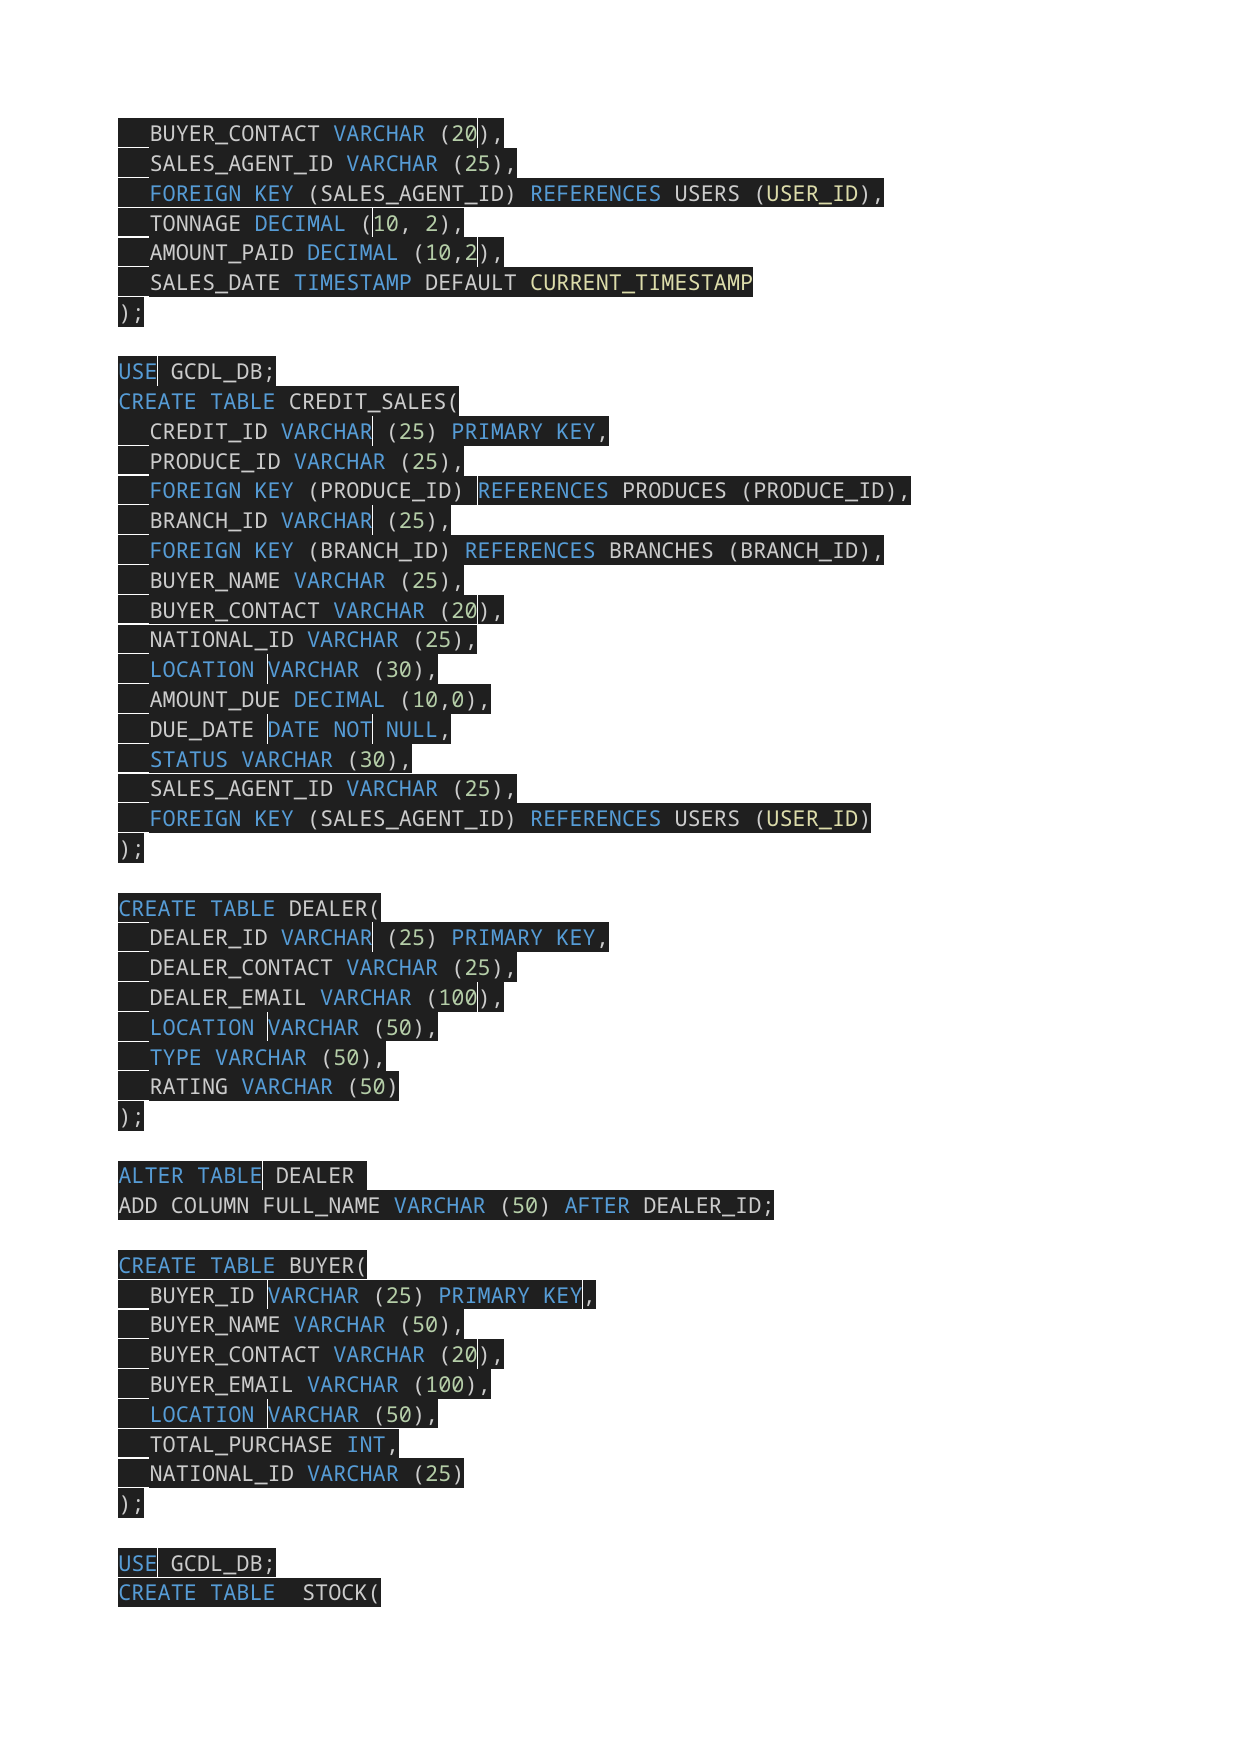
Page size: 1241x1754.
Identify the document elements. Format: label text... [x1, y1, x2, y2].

text PRODUCE_ID VARCHAR (25), [118, 446, 1122, 476]
text DUE_DATE DATE NOT NULL, [118, 714, 1122, 744]
text DEALER_ID VARCHAR (25) PRIMARY KEY, [118, 922, 1122, 952]
text SALES_AGENT_ID VARCHAR (25), [118, 148, 1122, 178]
text FOREIGN KEY (BRANCH_ID) REFERENCES BRANCHES (BRANCH_ID), [118, 535, 1122, 565]
text USE GCDL_DB; [118, 356, 1122, 386]
text DEALER_CONTACT VARCHAR (25), [118, 952, 1122, 982]
text BUYER_NAME VARCHAR (50), [118, 1309, 1122, 1339]
text CREATE TABLE BUYER( [118, 1250, 1122, 1279]
text ); [118, 1488, 1122, 1518]
text SALES_DATE TIMESTAMP DEFAULT CURRENT_TIMESTAMP [118, 267, 1122, 297]
text ADD COLUMN FULL_NAME VARCHAR (50) AFTER DEALER_ID; [118, 1190, 1122, 1220]
text BUYER_CONTACT VARCHAR (20), [118, 595, 1122, 624]
text FOREIGN KEY (PRODUCE_ID) REFERENCES PRODUCES (PRODUCE_ID), [118, 476, 1122, 505]
text AMOUNT_PAID DECIMAL (10,2), [118, 237, 1122, 267]
text TOTAL_PURCHASE INT, [118, 1428, 1122, 1458]
text FOREIGN KEY (SALES_AGENT_ID) REFERENCES USERS (USER_ID), [118, 178, 1122, 207]
text BUYER_CONTACT VARCHAR (20), [118, 118, 1122, 148]
text ); [118, 833, 1122, 863]
text AMOUNT_DUE DECIMAL (10,0), [118, 684, 1122, 714]
text FOREIGN KEY (SALES_AGENT_ID) REFERENCES USERS (USER_ID) [118, 803, 1122, 833]
text BUYER_CONTACT VARCHAR (20), [118, 1339, 1122, 1369]
text CREATE TABLE DEALER( [118, 892, 1122, 922]
text BUYER_ID VARCHAR (25) PRIMARY KEY, [118, 1279, 1122, 1309]
text BRANCH_ID VARCHAR (25), [118, 505, 1122, 535]
text NATIONAL_ID VARCHAR (25) [118, 1458, 1122, 1488]
text ); [118, 297, 1122, 327]
text LOCATION VARCHAR (50), [118, 1012, 1122, 1041]
text ALTER TABLE DEALER [118, 1161, 1122, 1190]
text TYPE VARCHAR (50), [118, 1041, 1122, 1071]
text BUYER_EMAIL VARCHAR (100), [118, 1369, 1122, 1399]
text BUYER_NAME VARCHAR (25), [118, 565, 1122, 595]
text LOCATION VARCHAR (30), [118, 654, 1122, 684]
text RATING VARCHAR (50) [118, 1071, 1122, 1101]
text STATUS VARCHAR (30), [118, 744, 1122, 773]
text CREATE TABLE CREDIT_SALES( [118, 386, 1122, 416]
text USE GCDL_DB; [118, 1548, 1122, 1577]
text LOCATION VARCHAR (50), [118, 1399, 1122, 1428]
text CREATE TABLE STOCK( [118, 1577, 1122, 1607]
text ); [118, 1101, 1122, 1131]
text DEALER_EMAIL VARCHAR (100), [118, 982, 1122, 1012]
text TONNAGE DECIMAL (10, 2), [118, 207, 1122, 237]
text NATIONAL_ID VARCHAR (25), [118, 624, 1122, 654]
text CREDIT_ID VARCHAR (25) PRIMARY KEY, [118, 416, 1122, 446]
text SALES_AGENT_ID VARCHAR (25), [118, 773, 1122, 803]
